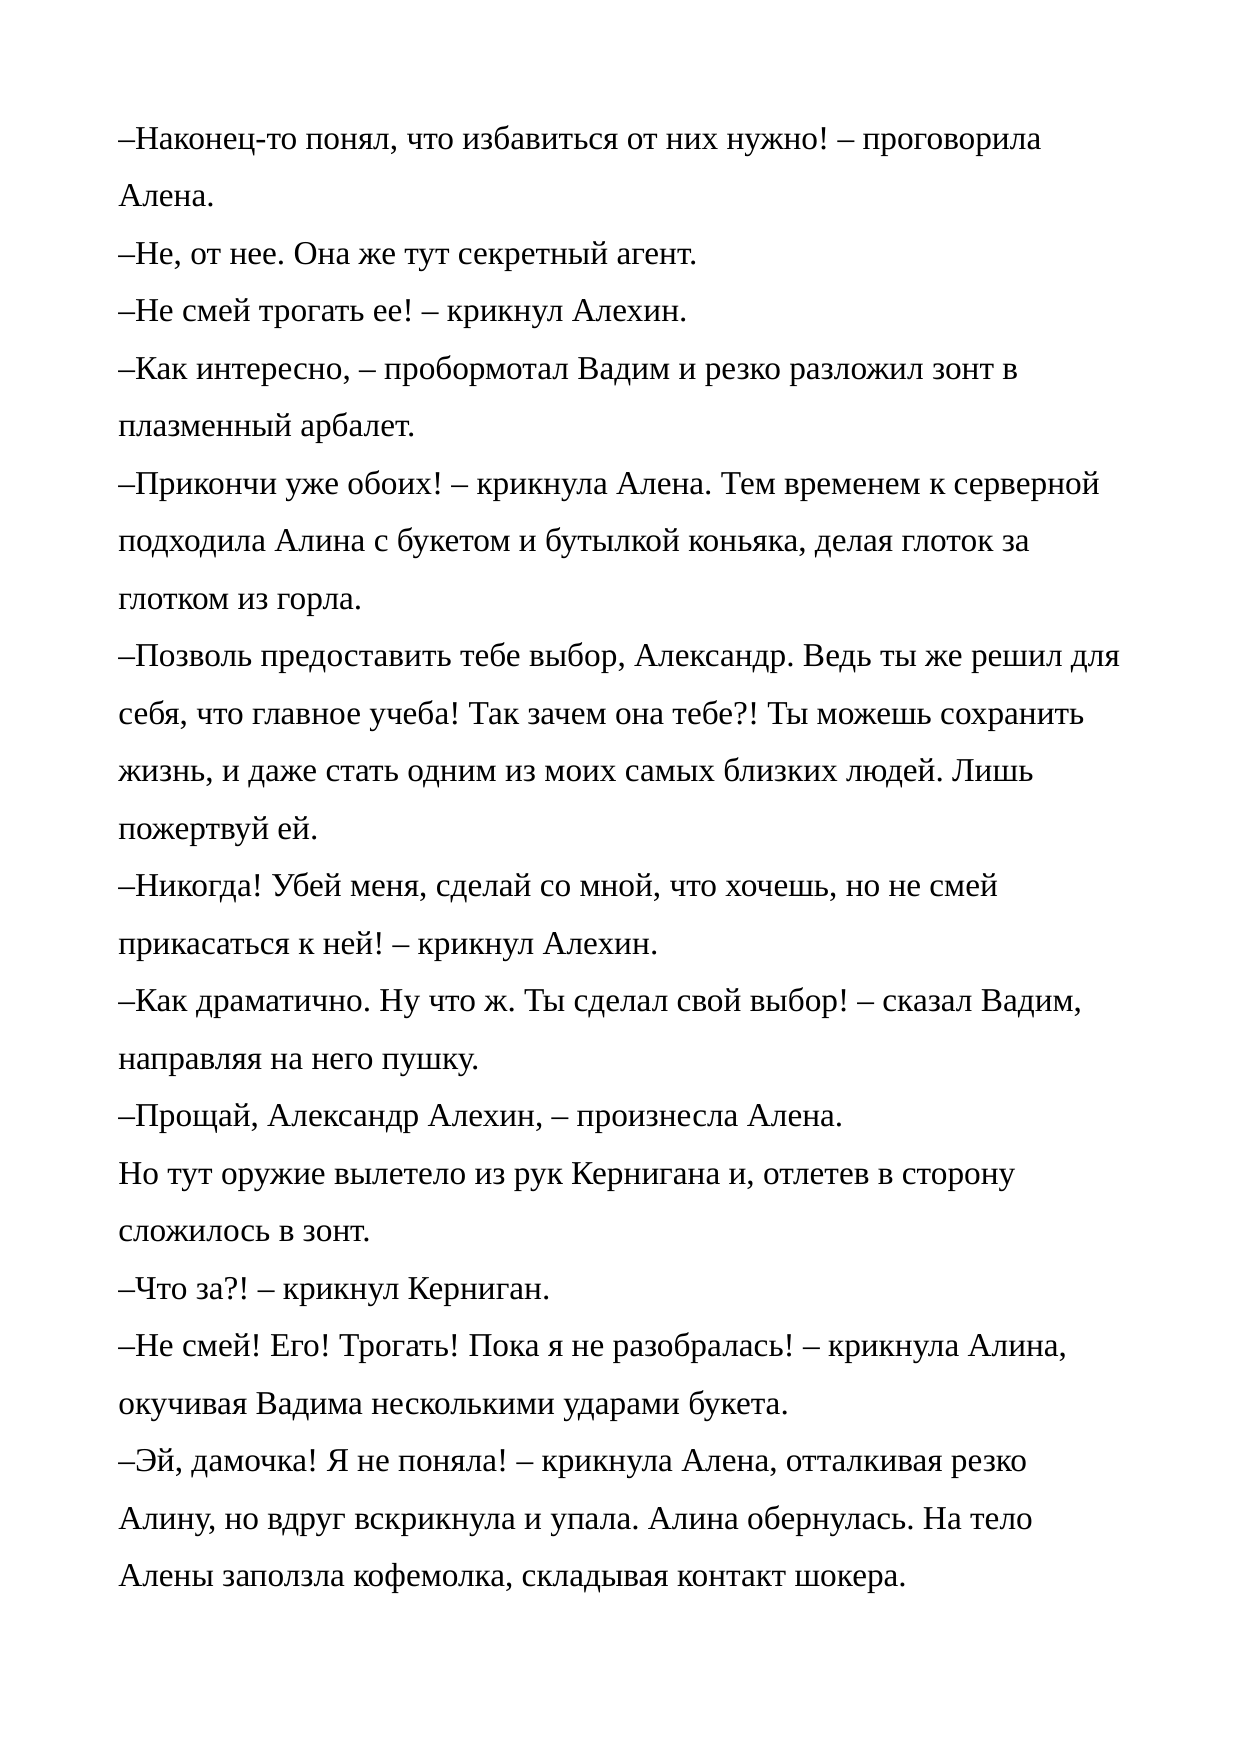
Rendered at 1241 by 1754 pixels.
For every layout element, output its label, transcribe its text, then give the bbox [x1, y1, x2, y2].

text –Не, от нее. Она же тут секретный агент. [118, 233, 1122, 271]
text –Не смей трогать ее! – крикнул Алехин. [118, 291, 1122, 329]
text –Не смей! Его! Трогать! Пока я не разобралась! – крикнула Алина, окучивая Вадима несколькими ударами букета. [118, 1326, 1122, 1421]
text –Наконец-то понял, что избавиться от них нужно! – проговорила Алена. [118, 118, 1122, 214]
text –Позволь предоставить тебе выбор, Александр. Ведь ты же решил для себя, что главное учеба! Так зачем она тебе?! Ты можешь сохранить жизнь, и даже стать одним из моих самых близких людей. Лишь пожертвуй ей. [118, 636, 1122, 846]
text –Как драматично. Ну что ж. Ты сделал свой выбор! – сказал Вадим, направляя на него пушку. [118, 981, 1122, 1076]
text –Что за?! – крикнул Керниган. [118, 1268, 1122, 1306]
text Но тут оружие вылетело из рук Кернигана и, отлетев в сторону сложилось в зонт. [118, 1153, 1122, 1249]
text –Прикончи уже обоих! – крикнула Алена. Тем временем к серверной подходила Алина с букетом и бутылкой коньяка, делая глоток за глотком из горла. [118, 463, 1122, 616]
text –Никогда! Убей меня, сделай со мной, что хочешь, но не смей прикасаться к ней! – крикнул Алехин. [118, 866, 1122, 961]
text –Как интересно, – пробормотал Вадим и резко разложил зонт в плазменный арбалет. [118, 348, 1122, 444]
text –Эй, дамочка! Я не поняла! – крикнула Алена, отталкивая резко Алину, но вдруг вскрикнула и упала. Алина обернулась. На тело Алены заползла кофемолка, складывая контакт шокера. [118, 1441, 1122, 1594]
text –Прощай, Александр Алехин, – произнесла Алена. [118, 1096, 1122, 1134]
